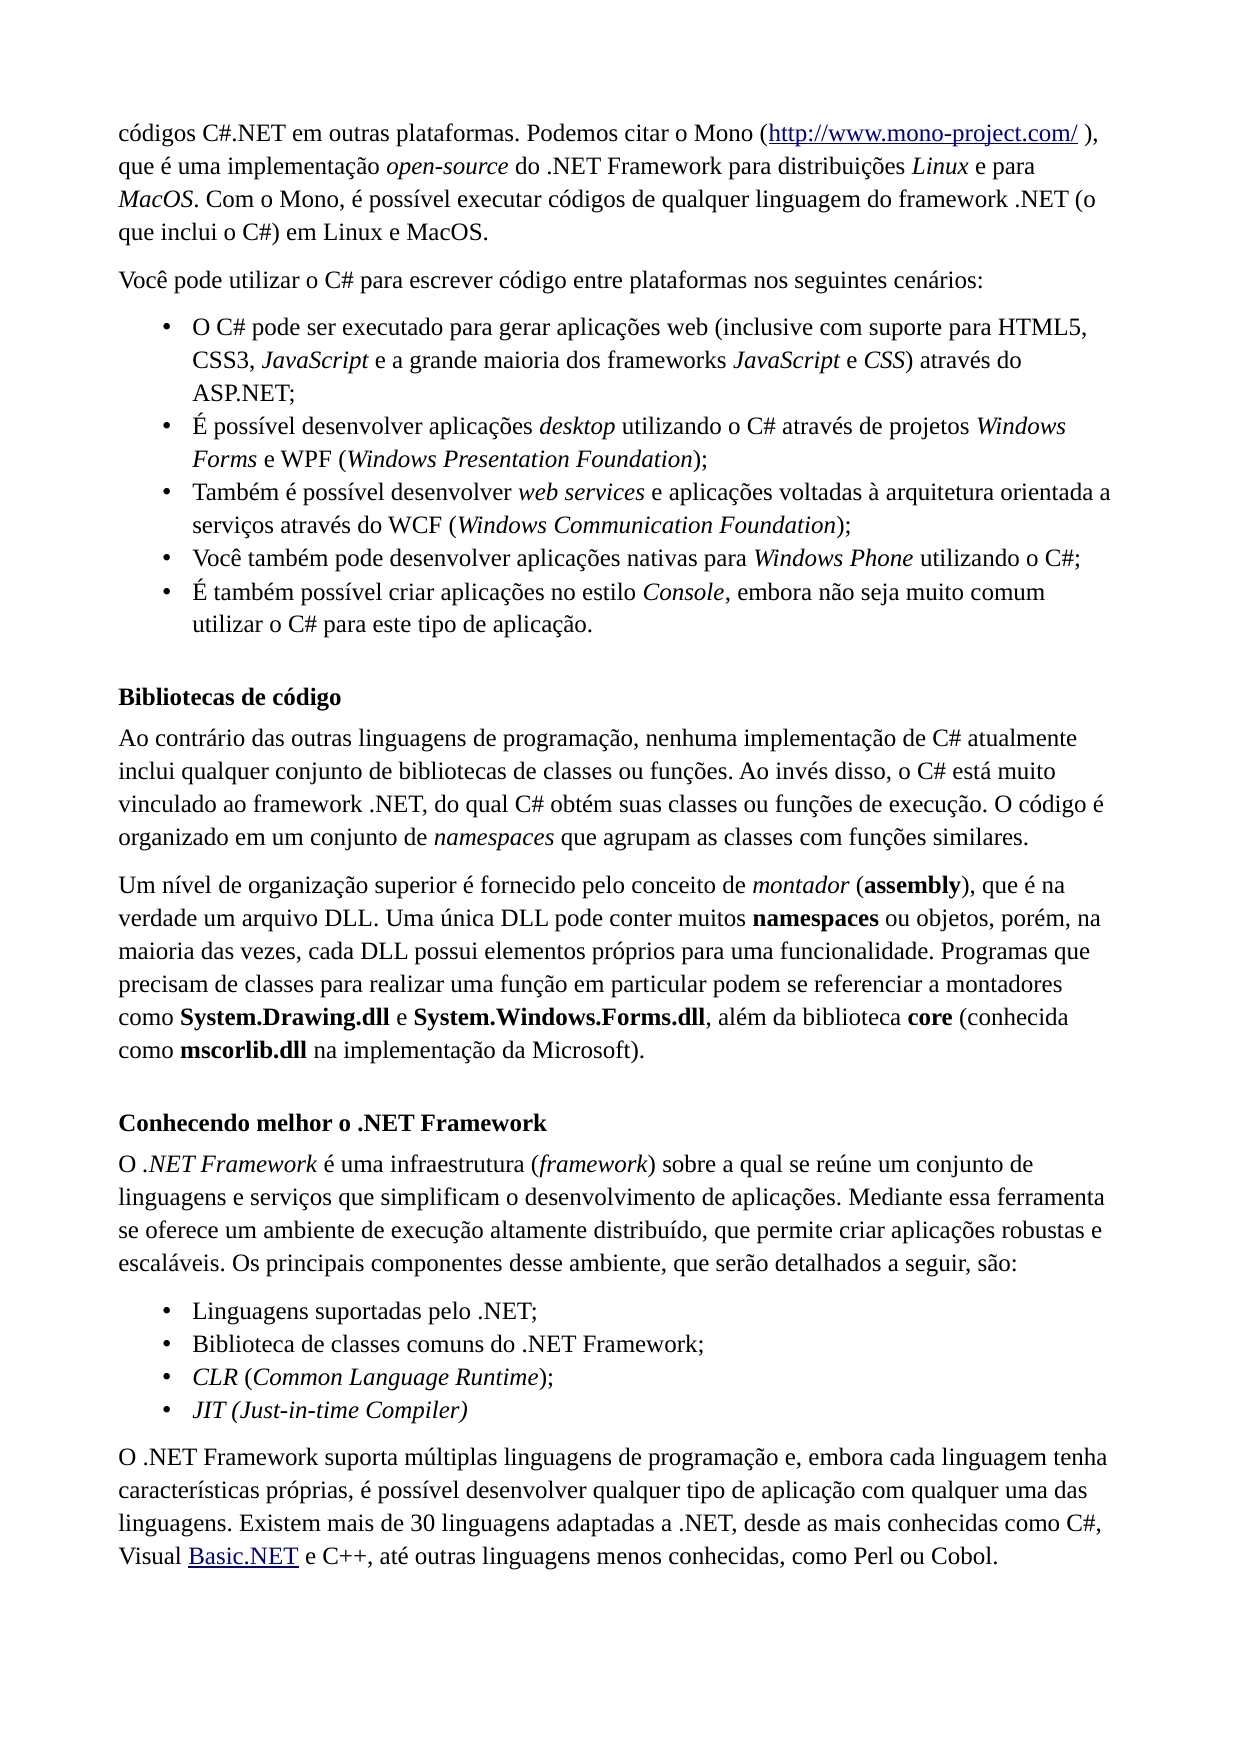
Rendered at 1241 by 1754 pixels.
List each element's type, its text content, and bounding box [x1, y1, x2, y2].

text Você pode utilizar o C# para escrever código entre plataformas nos seguintes cenários: [118, 265, 1122, 293]
list Também é possível desenvolver web services e aplicações voltadas à arquitetura orientada a serviços através do WCF (Windows Communication Foundation); [162, 477, 1122, 539]
list JIT (Just-in-time Compiler) [162, 1395, 1122, 1423]
text O .NET Framework é uma infraestrutura (framework) sobre a qual se reúne um conjunto de linguagens e serviços que simplificam o desenvolvimento de aplicações. Mediante essa ferramenta se oferece um ambiente de execução altamente distribuído, que permite criar aplicações robustas e escaláveis. Os principais componentes desse ambiente, que serão detalhados a seguir, são: [118, 1149, 1122, 1277]
text O .NET Framework suporta múltiplas linguagens de programação e, embora cada linguagem tenha características próprias, é possível desenvolver qualquer tipo de aplicação com qualquer uma das linguagens. Existem mais de 30 linguagens adaptadas a .NET, desde as mais conhecidas como C#, Visual Basic.NET e C++, até outras linguagens menos conhecidas, como Perl ou Cobol. [118, 1442, 1122, 1570]
list O C# pode ser executado para gerar aplicações web (inclusive com suporte para HTML5, CSS3, JavaScript e a grande maioria dos frameworks JavaScript e CSS) através do ASP.NET; [162, 312, 1122, 407]
subtitle Bibliotecas de código [118, 682, 1122, 711]
list Biblioteca de classes comuns do .NET Framework; [162, 1329, 1122, 1357]
subtitle Conhecendo melhor o .NET Framework [118, 1108, 1122, 1137]
list É também possível criar aplicações no estilo Console, embora não seja muito comum utilizar o C# para este tipo de aplicação. [162, 577, 1122, 638]
list Você também pode desenvolver aplicações nativas para Windows Phone utilizando o C#; [162, 543, 1122, 572]
text códigos C#.NET em outras plataformas. Podemos citar o Mono (http://www.mono-project.com/ ), que é uma implementação open-source do .NET Framework para distribuições Linux e para MacOS. Com o Mono, é possível executar códigos de qualquer linguagem do framework .NET (o que inclui o C#) em Linux e MacOS. [118, 118, 1122, 246]
list Linguagens suportadas pelo .NET; [162, 1296, 1122, 1324]
list CLR (Common Language Runtime); [162, 1362, 1122, 1391]
text Ao contrário das outras linguagens de programação, nenhuma implementação de C# atualmente inclui qualquer conjunto de bibliotecas de classes ou funções. Ao invés disso, o C# está muito vinculado ao framework .NET, do qual C# obtém suas classes ou funções de execução. O código é organizado em um conjunto de namespaces que agrupam as classes com funções similares. [118, 723, 1122, 851]
list É possível desenvolver aplicações desktop utilizando o C# através de projetos Windows Forms e WPF (Windows Presentation Foundation); [162, 411, 1122, 473]
text Um nível de organização superior é fornecido pelo conceito de montador (assembly), que é na verdade um arquivo DLL. Uma única DLL pode conter muitos namespaces ou objetos, porém, na maioria das vezes, cada DLL possui elementos próprios para uma funcionalidade. Programas que precisam de classes para realizar uma função em particular podem se referenciar a montadores como System.Drawing.dll e System.Windows.Forms.dll, além da biblioteca core (conhecida como mscorlib.dll na implementação da Microsoft). [118, 870, 1122, 1064]
